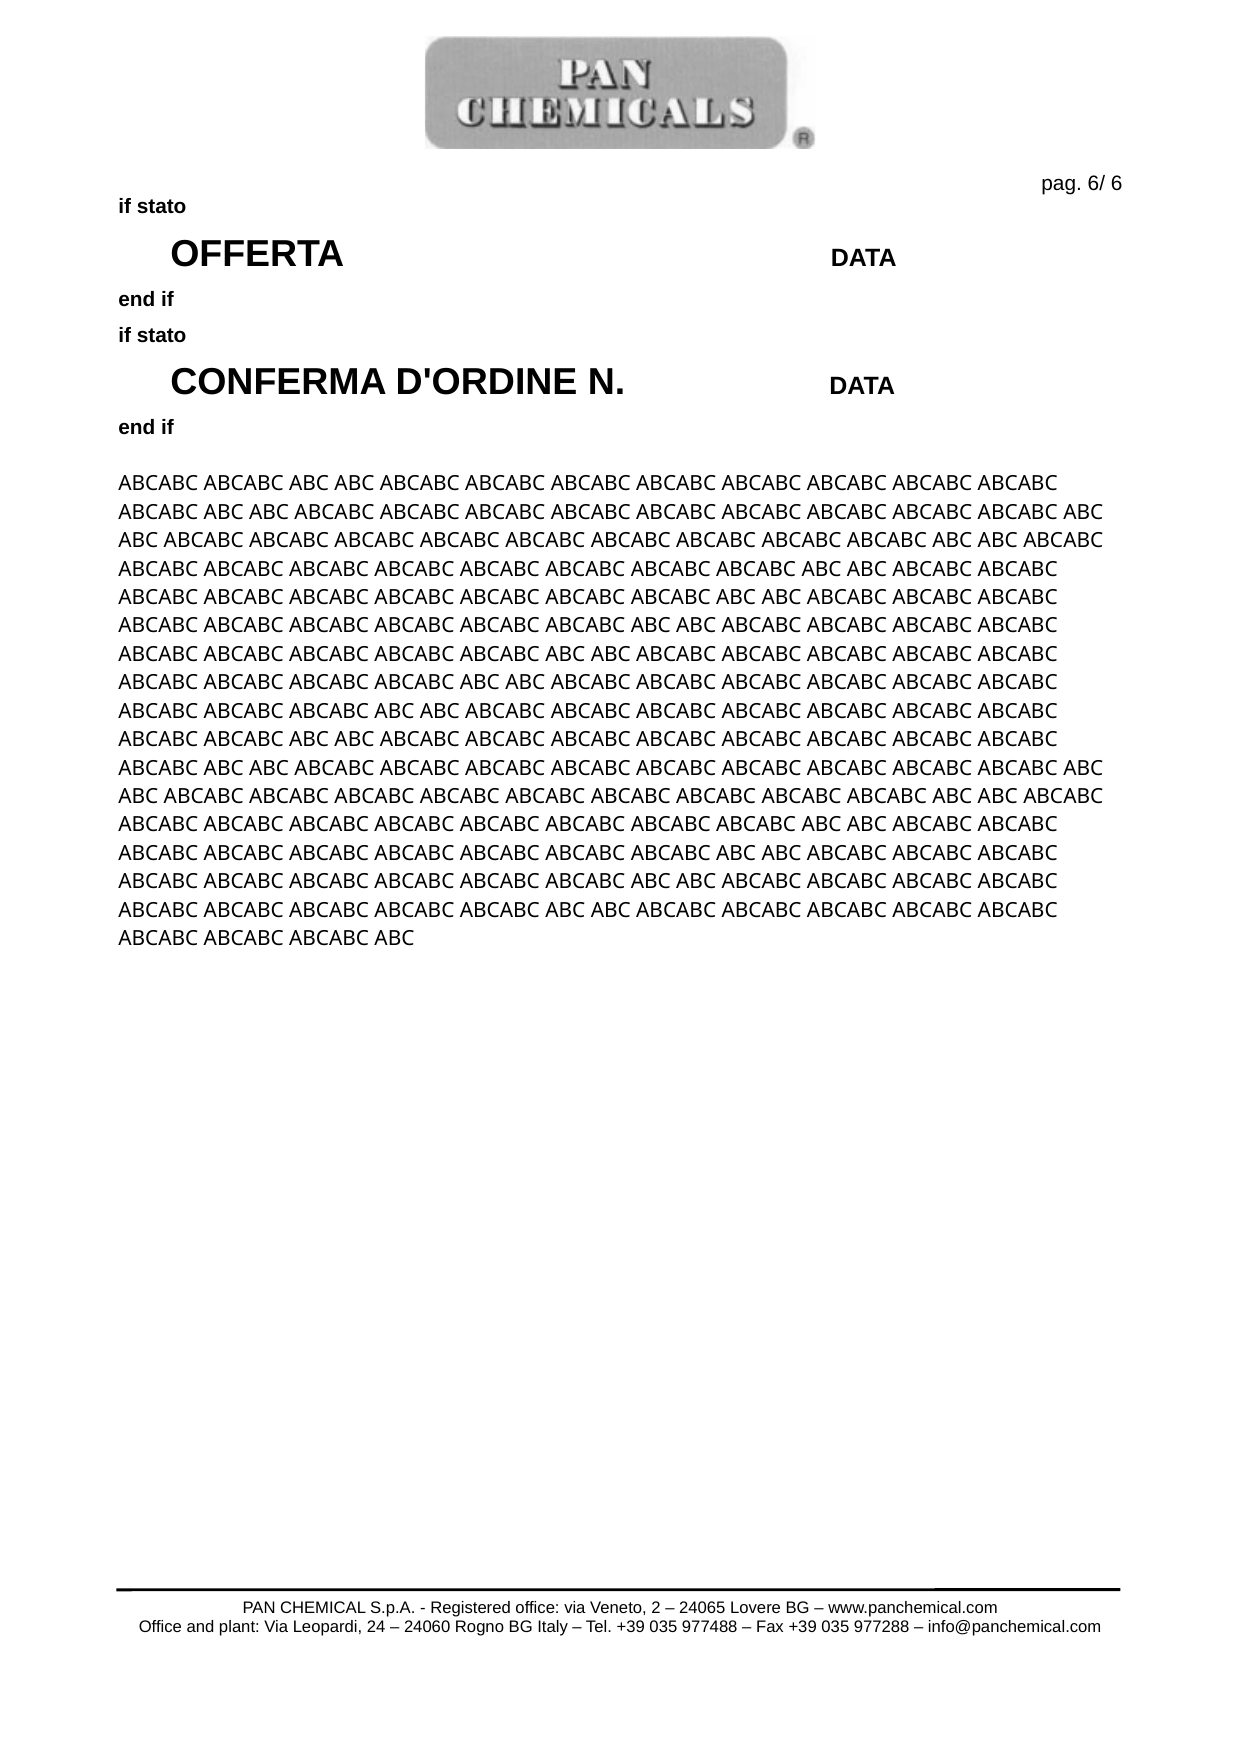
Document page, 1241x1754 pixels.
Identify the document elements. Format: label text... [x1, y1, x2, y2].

text ABCABC ABCABC ABC ABC ABCABC ABCABC ABCABC ABCABC ABCABC ABCABC ABCABC ABCABC ABCABC ABC ABC ABCABC ABCABC ABCABC ABCABC ABCABC ABCABC ABCABC ABCABC ABCABC ABC ABC ABCABC ABCABC ABCABC ABCABC ABCABC ABCABC ABCABC ABCABC ABCABC ABC ABC ABCABC ABCABC ABCABC ABCABC ABCABC ABCABC ABCABC ABCABC ABCABC ABC ABC ABCABC ABCABC ABCABC ABCABC ABCABC ABCABC ABCABC ABCABC ABCABC ABC ABC ABCABC ABCABC ABCABC ABCABC ABCABC ABCABC ABCABC ABCABC ABCABC ABC ABC ABCABC ABCABC ABCABC ABCABC ABCABC ABCABC ABCABC ABCABC ABCABC ABC ABC ABCABC ABCABC ABCABC ABCABC ABCABC ABCABC ABCABC ABCABC ABCABC ABC ABC ABCABC ABCABC ABCABC ABCABC ABCABC ABCABC ABCABC ABCABC ABCABC ABC ABC ABCABC ABCABC ABCABC ABCABC ABCABC ABCABC ABCABC ABCABC ABCABC ABC ABC ABCABC ABCABC ABCABC ABCABC ABCABC ABCABC ABCABC ABCABC ABCABC ABC ABC ABCABC ABCABC ABCABC ABCABC ABCABC ABCABC ABCABC ABCABC ABCABC ABC ABC ABCABC ABCABC ABCABC ABCABC ABCABC ABCABC ABCABC ABCABC ABCABC ABC ABC ABCABC ABCABC ABCABC ABCABC ABCABC ABCABC ABCABC ABCABC ABCABC ABC ABC ABCABC ABCABC ABCABC ABCABC ABCABC ABCABC ABCABC ABCABC ABCABC ABC ABC ABCABC ABCABC ABCABC ABCABC ABCABC ABCABC ABCABC ABCABC ABCABC ABC ABC ABCABC ABCABC ABCABC ABCABC ABCABC ABCABC ABCABC ABCABC ABCABC ABC ABC ABCABC ABCABC ABCABC ABCABC ABCABC ABCABC ABCABC ABCABC ABC [118, 468, 1122, 952]
picture [424, 36, 816, 149]
